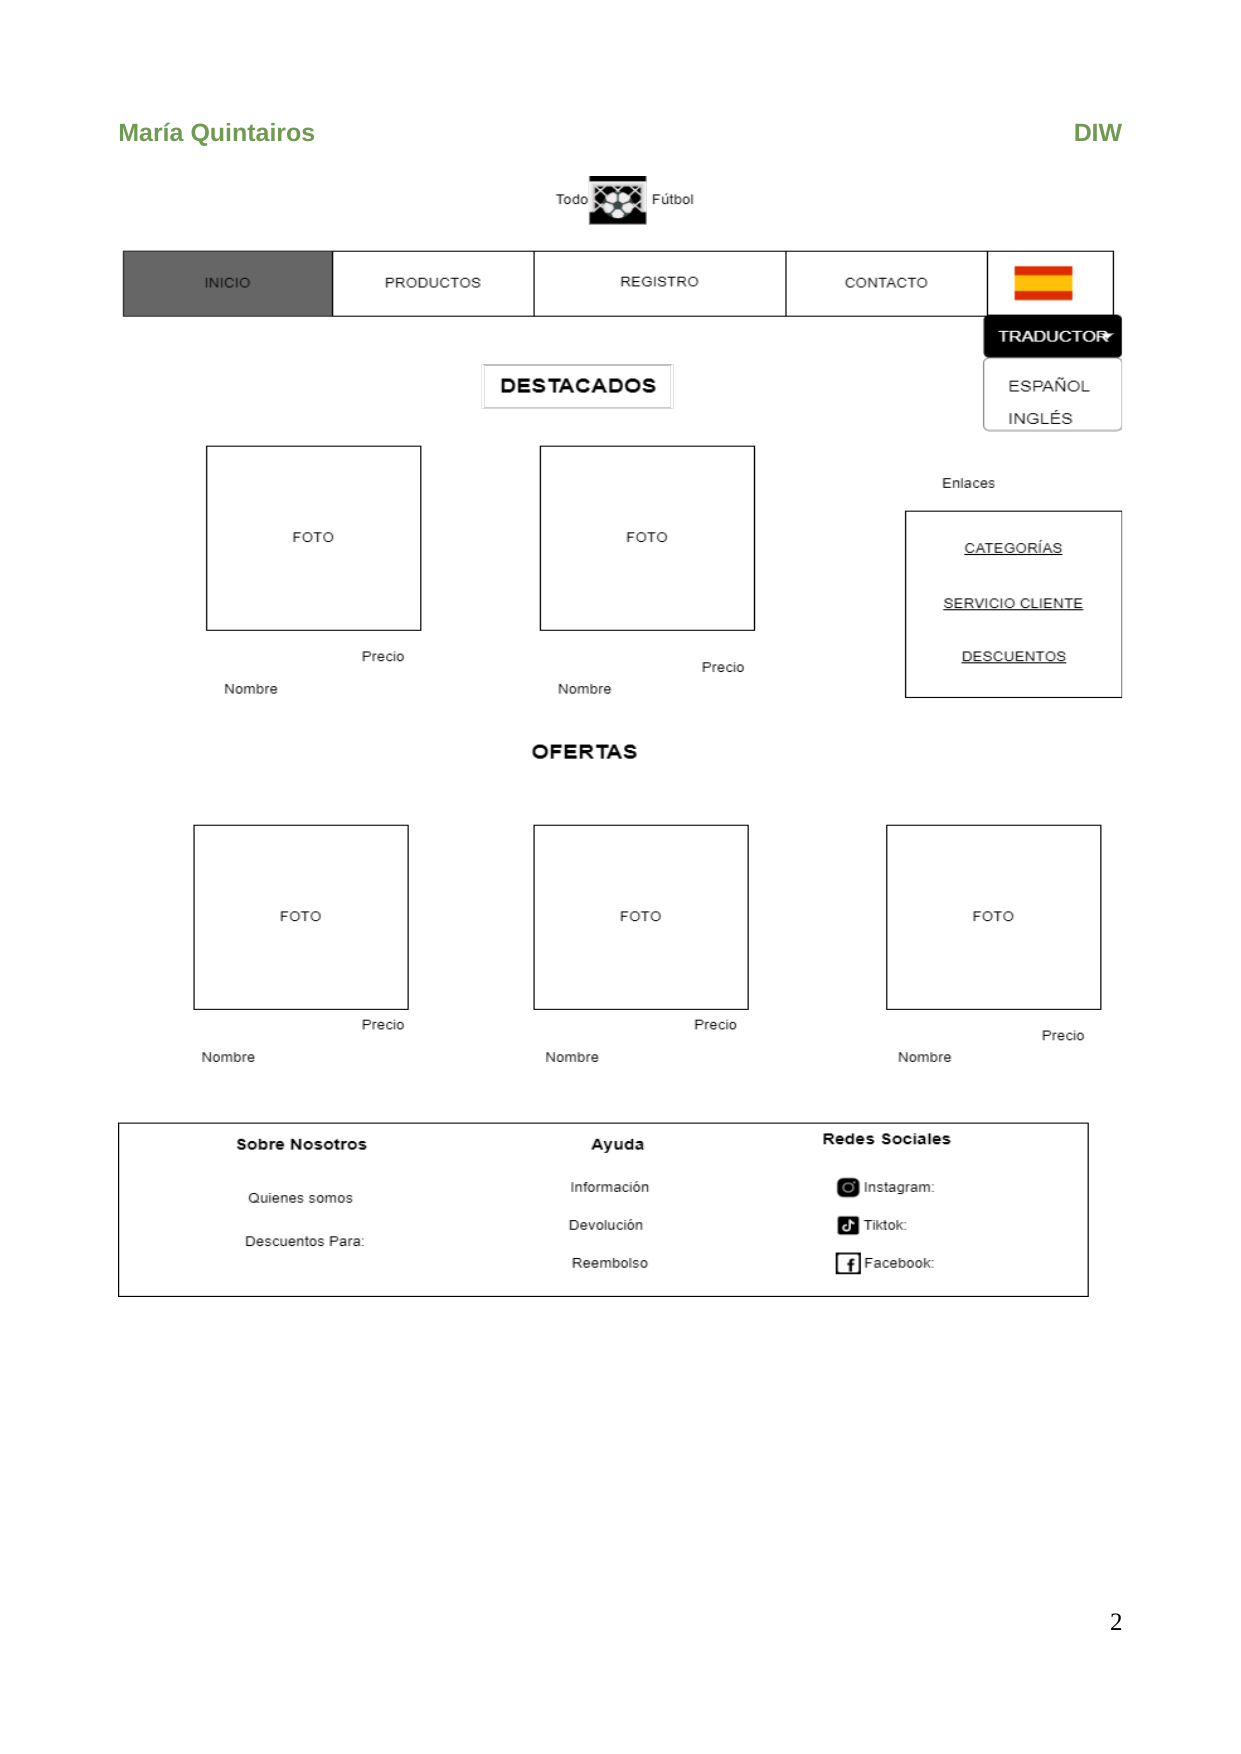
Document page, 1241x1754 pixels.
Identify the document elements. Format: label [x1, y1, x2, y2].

picture [118, 176, 1123, 1297]
